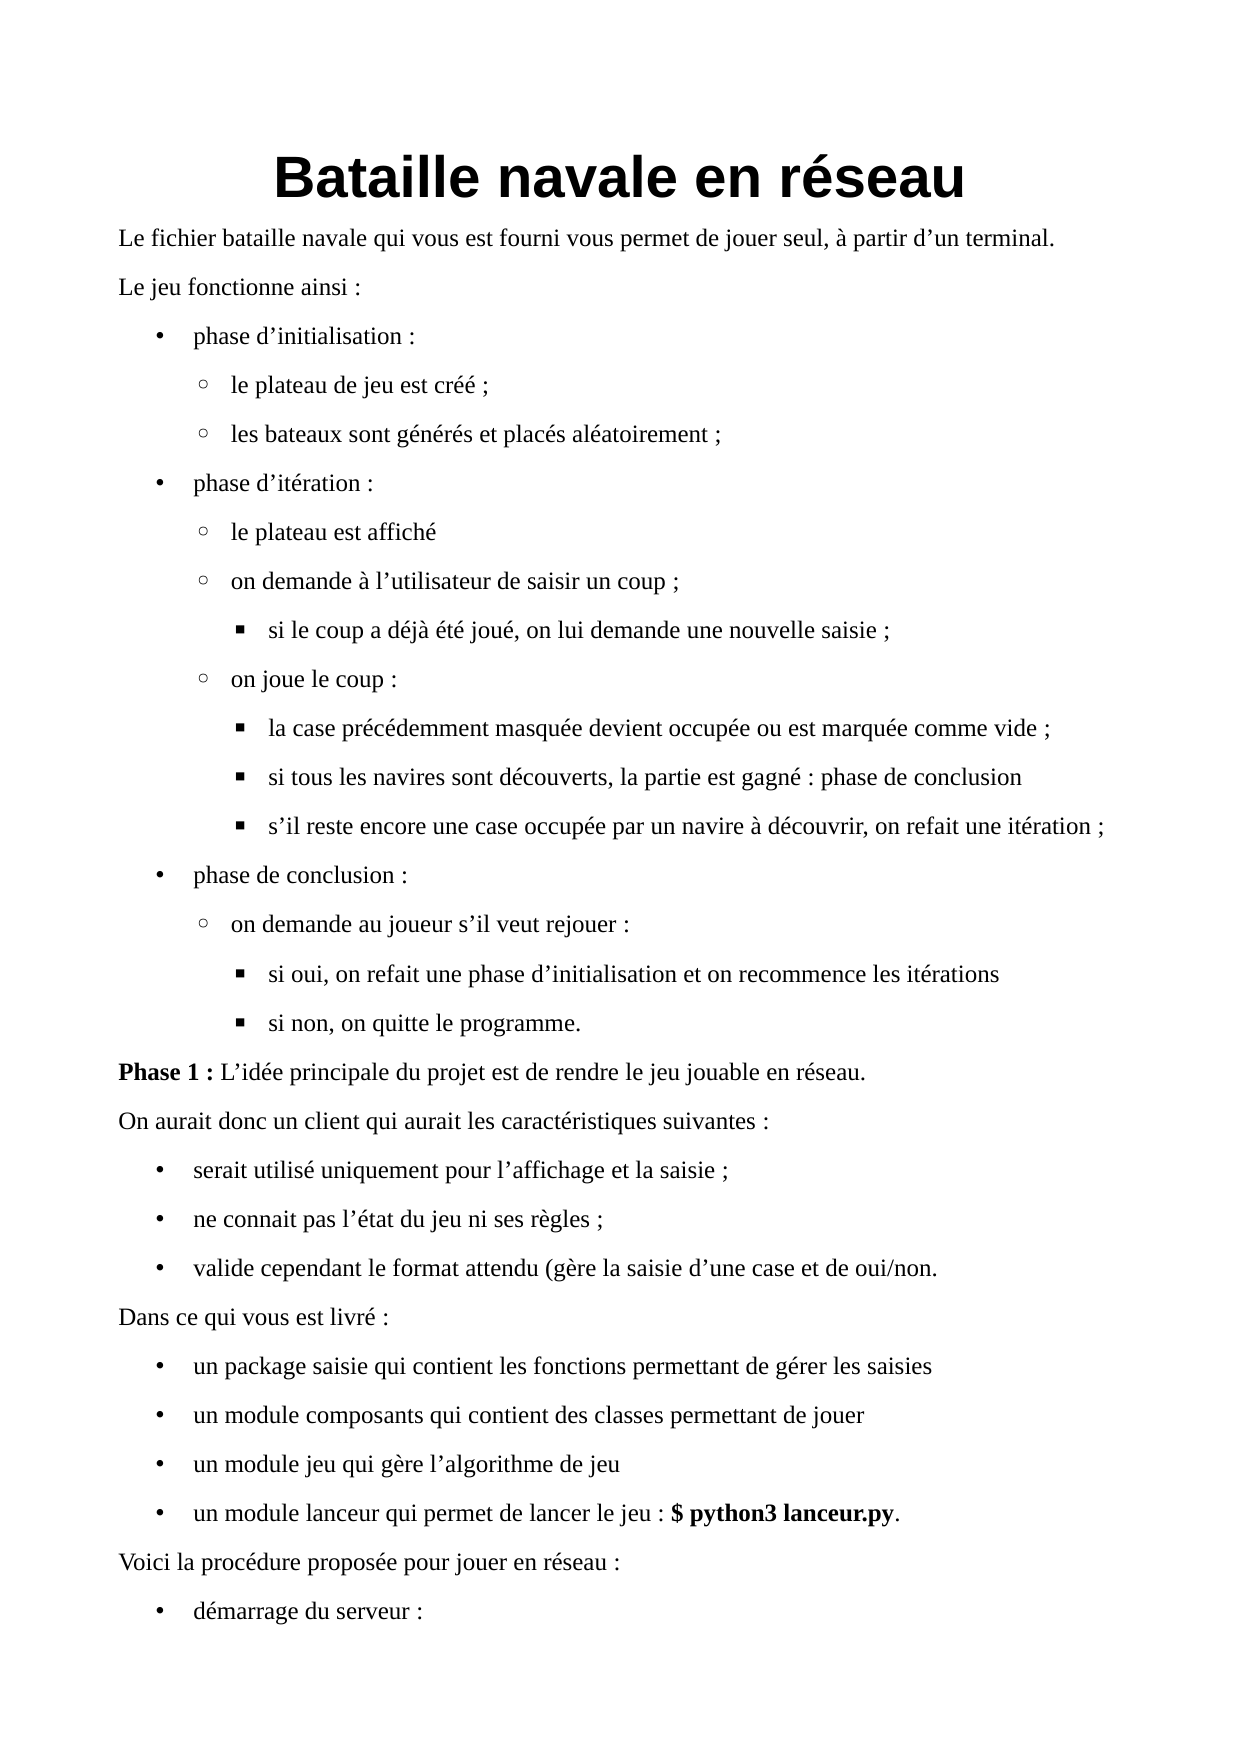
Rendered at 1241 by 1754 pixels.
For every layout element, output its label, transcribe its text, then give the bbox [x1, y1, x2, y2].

list le plateau de jeu est créé ; [193, 370, 1122, 399]
list un module lanceur qui permet de lancer le jeu : $ python3 lanceur.py. [156, 1498, 1122, 1527]
list un module jeu qui gère l’algorithme de jeu [156, 1449, 1122, 1478]
list un module composants qui contient des classes permettant de jouer [156, 1400, 1122, 1429]
list un package saisie qui contient les fonctions permettant de gérer les saisies [156, 1351, 1122, 1380]
list si tous les navires sont découverts, la partie est gagné : phase de conclusion [231, 762, 1122, 791]
list les bateaux sont générés et placés aléatoirement ; [193, 419, 1122, 448]
list valide cependant le format attendu (gère la saisie d’une case et de oui/non. [156, 1253, 1122, 1282]
list le plateau est affiché [193, 517, 1122, 546]
text Le jeu fonctionne ainsi : [118, 272, 1122, 301]
list ne connait pas l’état du jeu ni ses règles ; [156, 1204, 1122, 1233]
list on joue le coup : [193, 664, 1122, 693]
list si oui, on refait une phase d’initialisation et on recommence les itérations [231, 959, 1122, 987]
list phase d’initialisation : [156, 321, 1122, 349]
list on demande au joueur s’il veut rejouer : [193, 909, 1122, 938]
list démarrage du serveur : [156, 1596, 1122, 1625]
list si non, on quitte le programme. [231, 1008, 1122, 1036]
list s’il reste encore une case occupée par un navire à découvrir, on refait une itération ; [231, 811, 1122, 840]
text On aurait donc un client qui aurait les caractéristiques suivantes : [118, 1106, 1122, 1134]
list la case précédemment masquée devient occupée ou est marquée comme vide ; [231, 713, 1122, 742]
text Phase 1 : L’idée principale du projet est de rendre le jeu jouable en réseau. [118, 1057, 1122, 1086]
list phase de conclusion : [156, 861, 1122, 889]
list on demande à l’utilisateur de saisir un coup ; [193, 566, 1122, 595]
list si le coup a déjà été joué, on lui demande une nouvelle saisie ; [231, 615, 1122, 644]
text Voici la procédure proposée pour jouer en réseau : [118, 1547, 1122, 1576]
list serait utilisé uniquement pour l’affichage et la saisie ; [156, 1155, 1122, 1184]
title Bataille navale en réseau [118, 143, 1122, 210]
list phase d’itération : [156, 468, 1122, 497]
text Le fichier bataille navale qui vous est fourni vous permet de jouer seul, à partir d’un terminal. [118, 223, 1122, 251]
text Dans ce qui vous est livré : [118, 1302, 1122, 1331]
